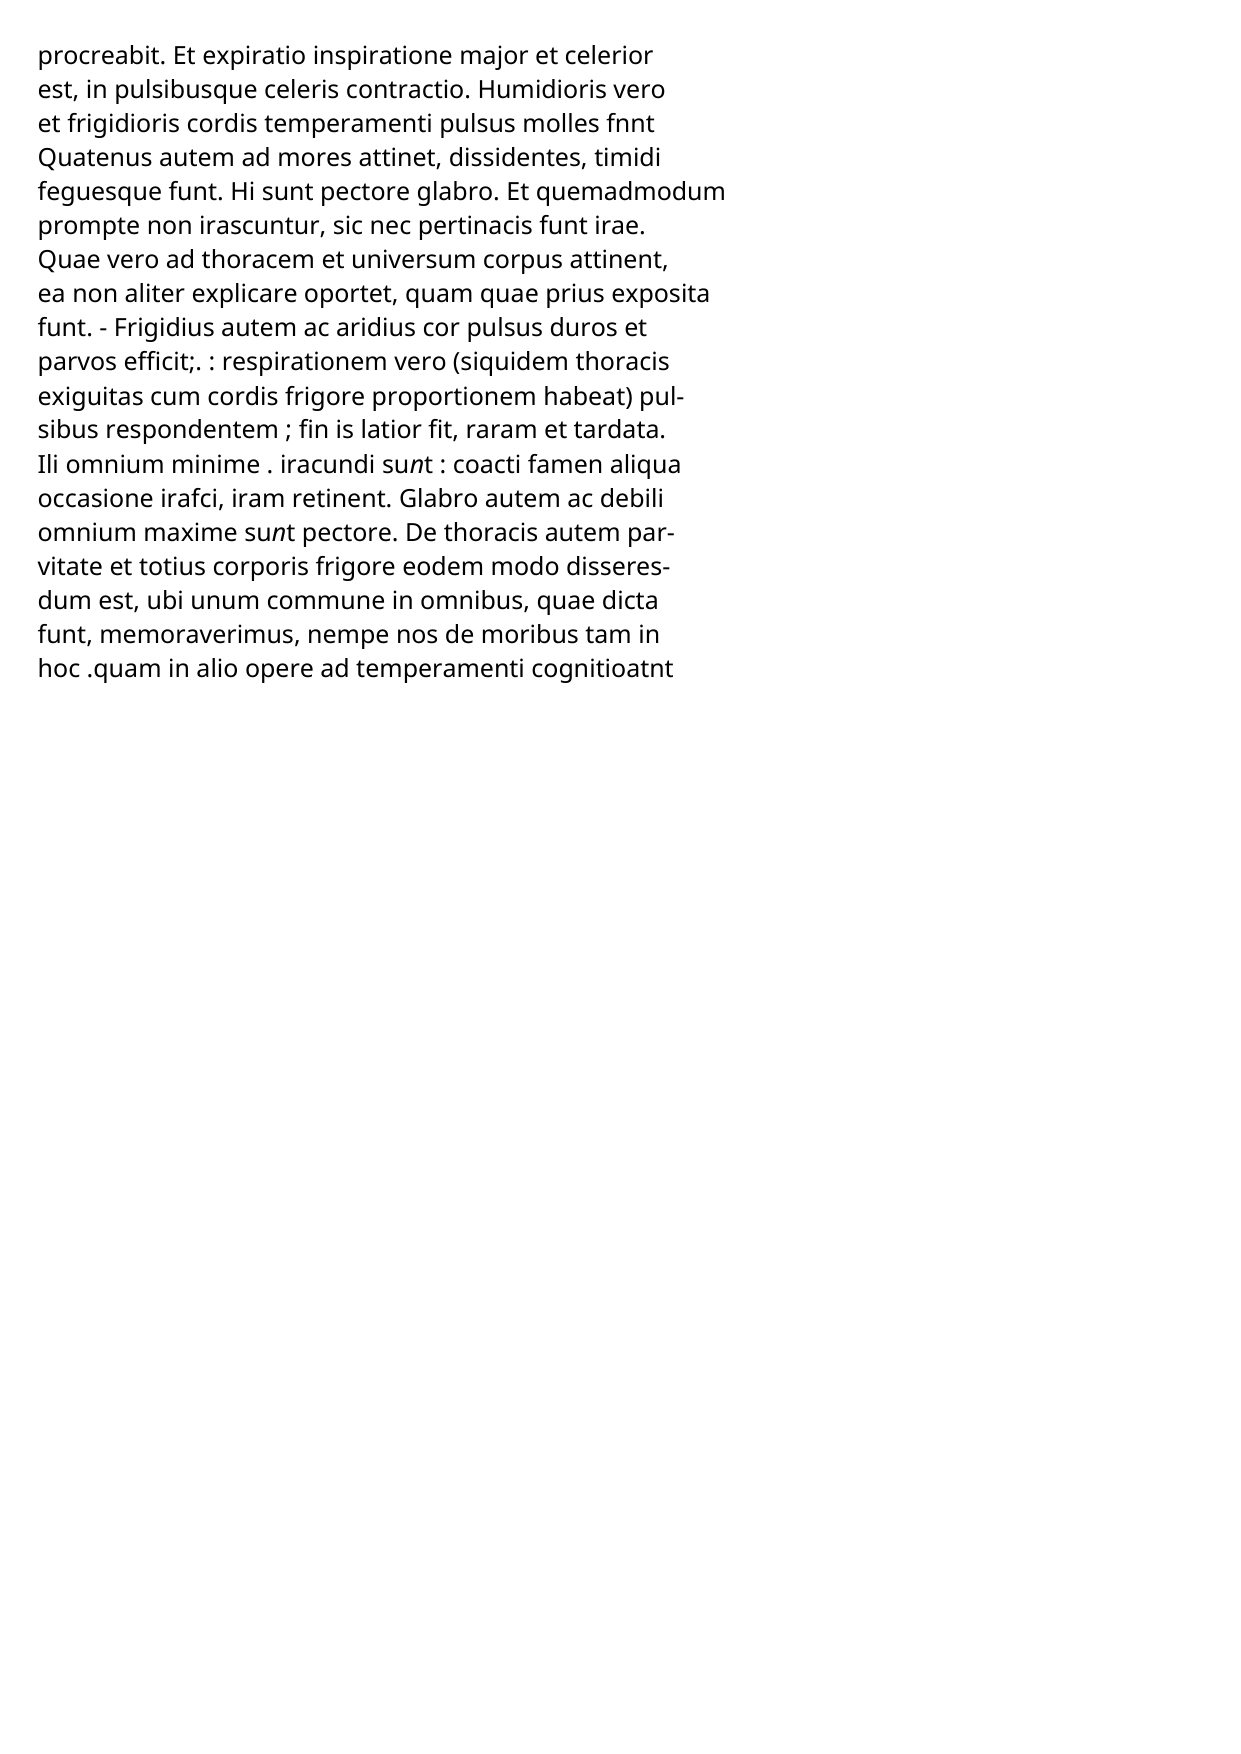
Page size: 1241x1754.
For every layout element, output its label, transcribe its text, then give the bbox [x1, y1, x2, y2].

text procreabit. Et expiratio inspiratione major et celerior est, in pulsibusque celeris contractio. Humidioris vero et frigidioris cordis temperamenti pulsus molles fnnt Quatenus autem ad mores attinet, dissidentes, timidi feguesque funt. Hi sunt pectore glabro. Et quemadmodum prompte non irascuntur, sic nec pertinacis funt irae. Quae vero ad thoracem et universum corpus attinent, ea non aliter explicare oportet, quam quae prius exposita funt. - Frigidius autem ac aridius cor pulsus duros et parvos efficit;. : respirationem vero (siquidem thoracis exiguitas cum cordis frigore proportionem habeat) pul- sibus respondentem ; fin is latior fit, raram et tardata. Ili omnium minime . iracundi sunt : coacti famen aliqua occasione irafci, iram retinent. Glabro autem ac debili omnium maxime sunt pectore. De thoracis autem par- vitate et totius corporis frigore eodem modo disseres- dum est, ubi unum commune in omnibus, quae dicta funt, memoraverimus, nempe nos de moribus tam in hoc .quam in alio opere ad temperamenti cognitioatnt [37, 37, 1203, 685]
